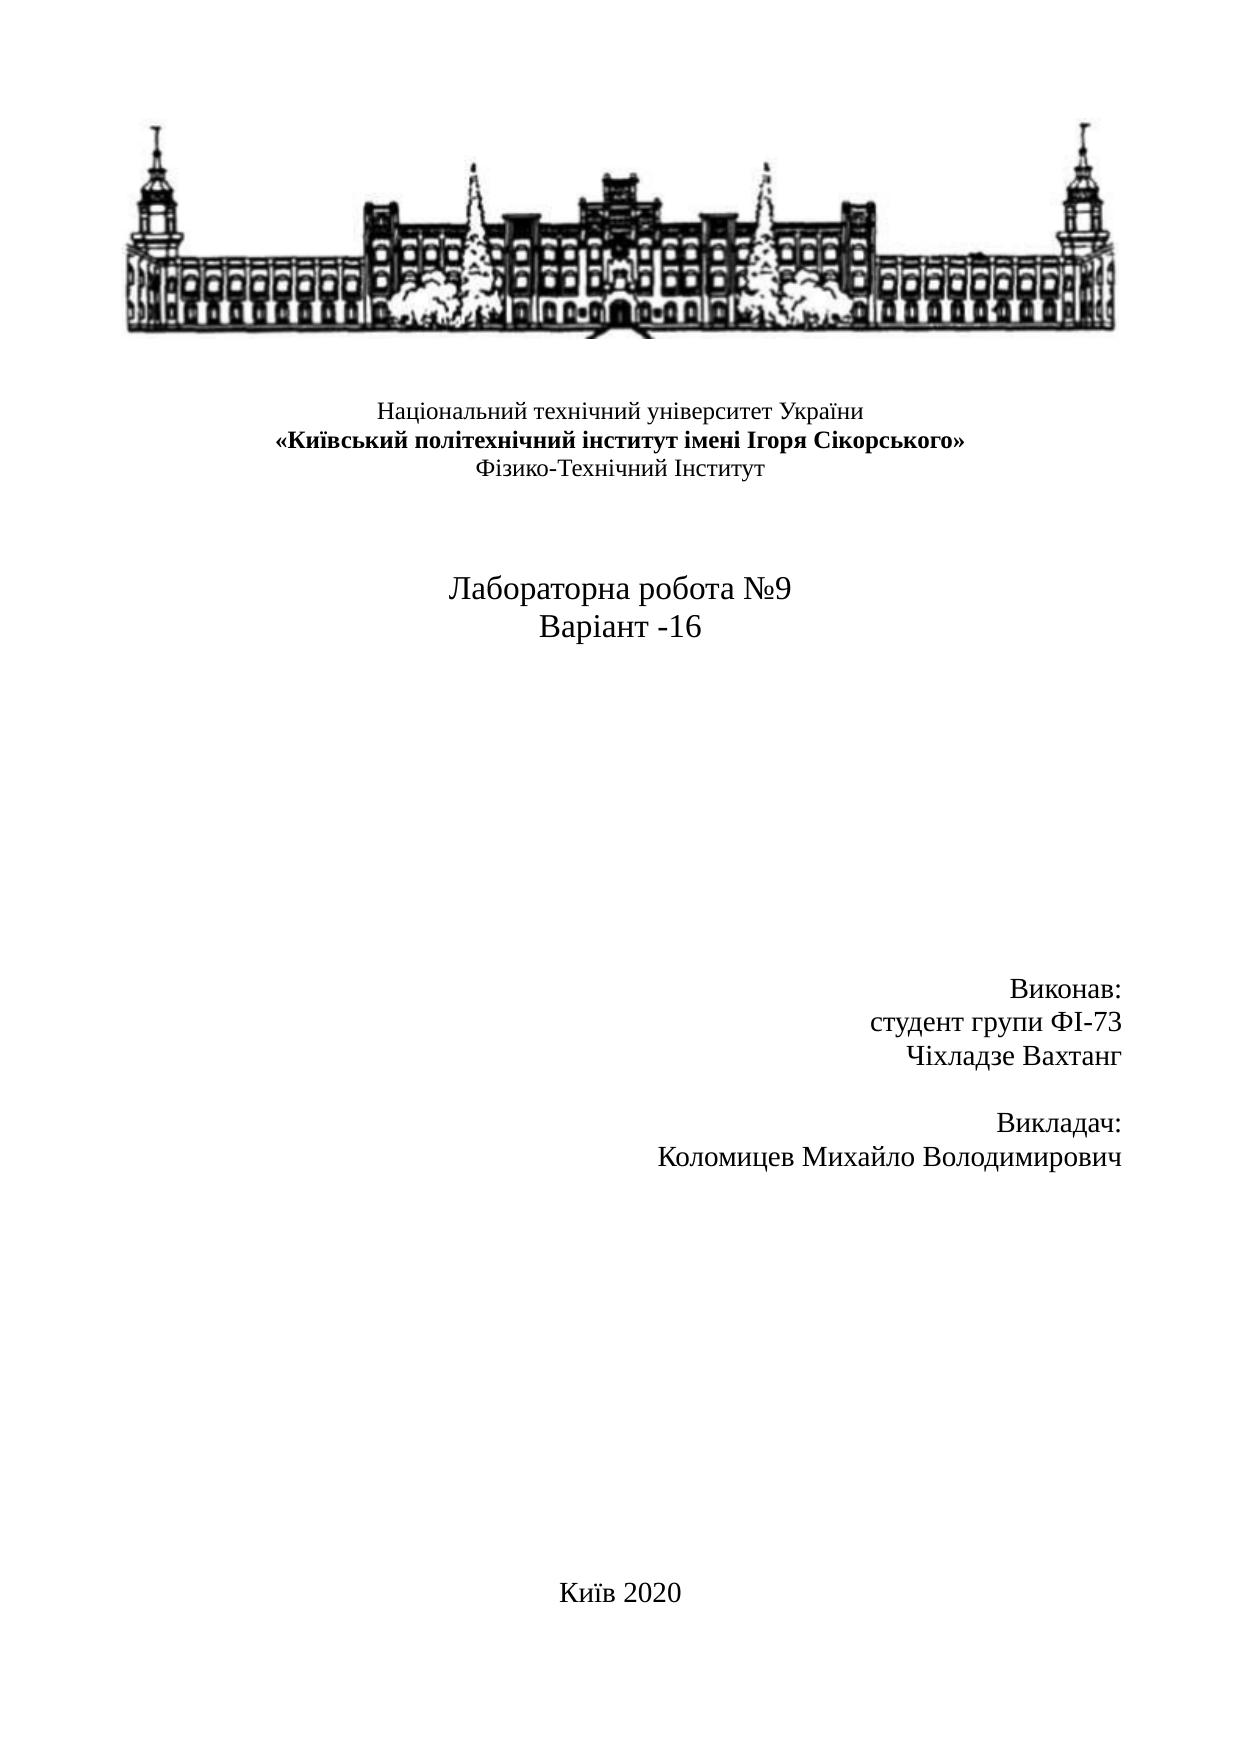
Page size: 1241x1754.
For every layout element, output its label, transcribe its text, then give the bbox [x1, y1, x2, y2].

text Київ 2020 [118, 1575, 1122, 1608]
text Виконав: [118, 971, 1122, 1004]
text Чіхладзе Вахтанг [118, 1038, 1122, 1072]
text Національний технічний університет України «Київський полiтехнiчний iнститут імені Ігоря Сікорського» [118, 396, 1122, 453]
text Викладач: [118, 1105, 1122, 1139]
text Варіант -16 [118, 607, 1122, 645]
text Коломицев Михайло Володимирович [118, 1139, 1122, 1172]
text Фізико-Технічний Інститут [118, 453, 1122, 482]
picture [121, 118, 1120, 339]
text Лабораторна робота №9 [118, 568, 1122, 607]
text студент групи ФІ-73 [118, 1004, 1122, 1038]
